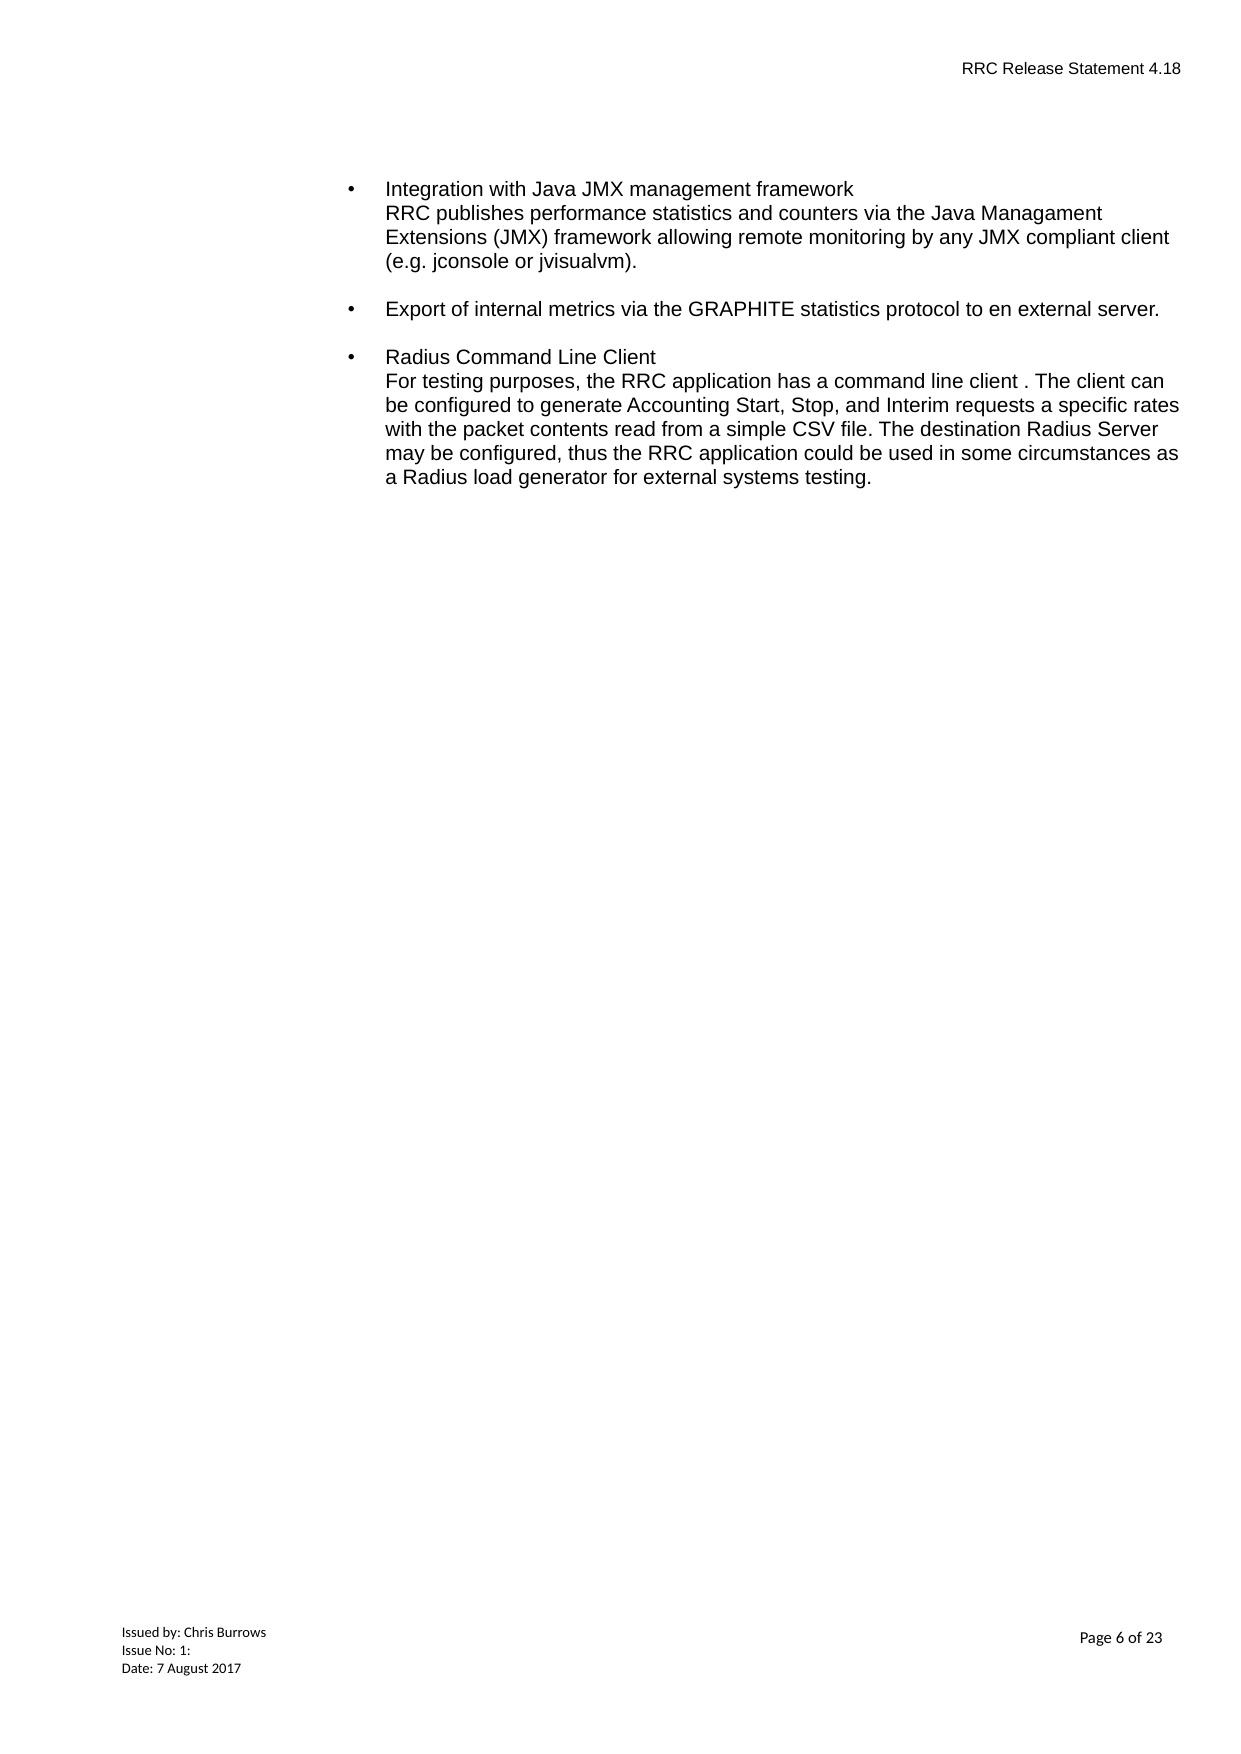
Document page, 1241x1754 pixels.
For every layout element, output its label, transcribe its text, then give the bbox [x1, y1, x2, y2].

list Integration with Java JMX management framework RRC publishes performance statistics and counters via the Java Managament Extensions (JMX) framework allowing remote monitoring by any JMX compliant client (e.g. jconsole or jvisualvm). [348, 177, 1181, 297]
list Export of internal metrics via the GRAPHITE statistics protocol to en external server. [348, 297, 1181, 321]
list Radius Command Line Client For testing purposes, the RRC application has a command line client . The client can be configured to generate Accounting Start, Stop, and Interim requests a specific rates with the packet contents read from a simple CSV file. The destination Radius Server may be configured, thus the RRC application could be used in some circumstances as a Radius load generator for external systems testing. [348, 345, 1181, 489]
